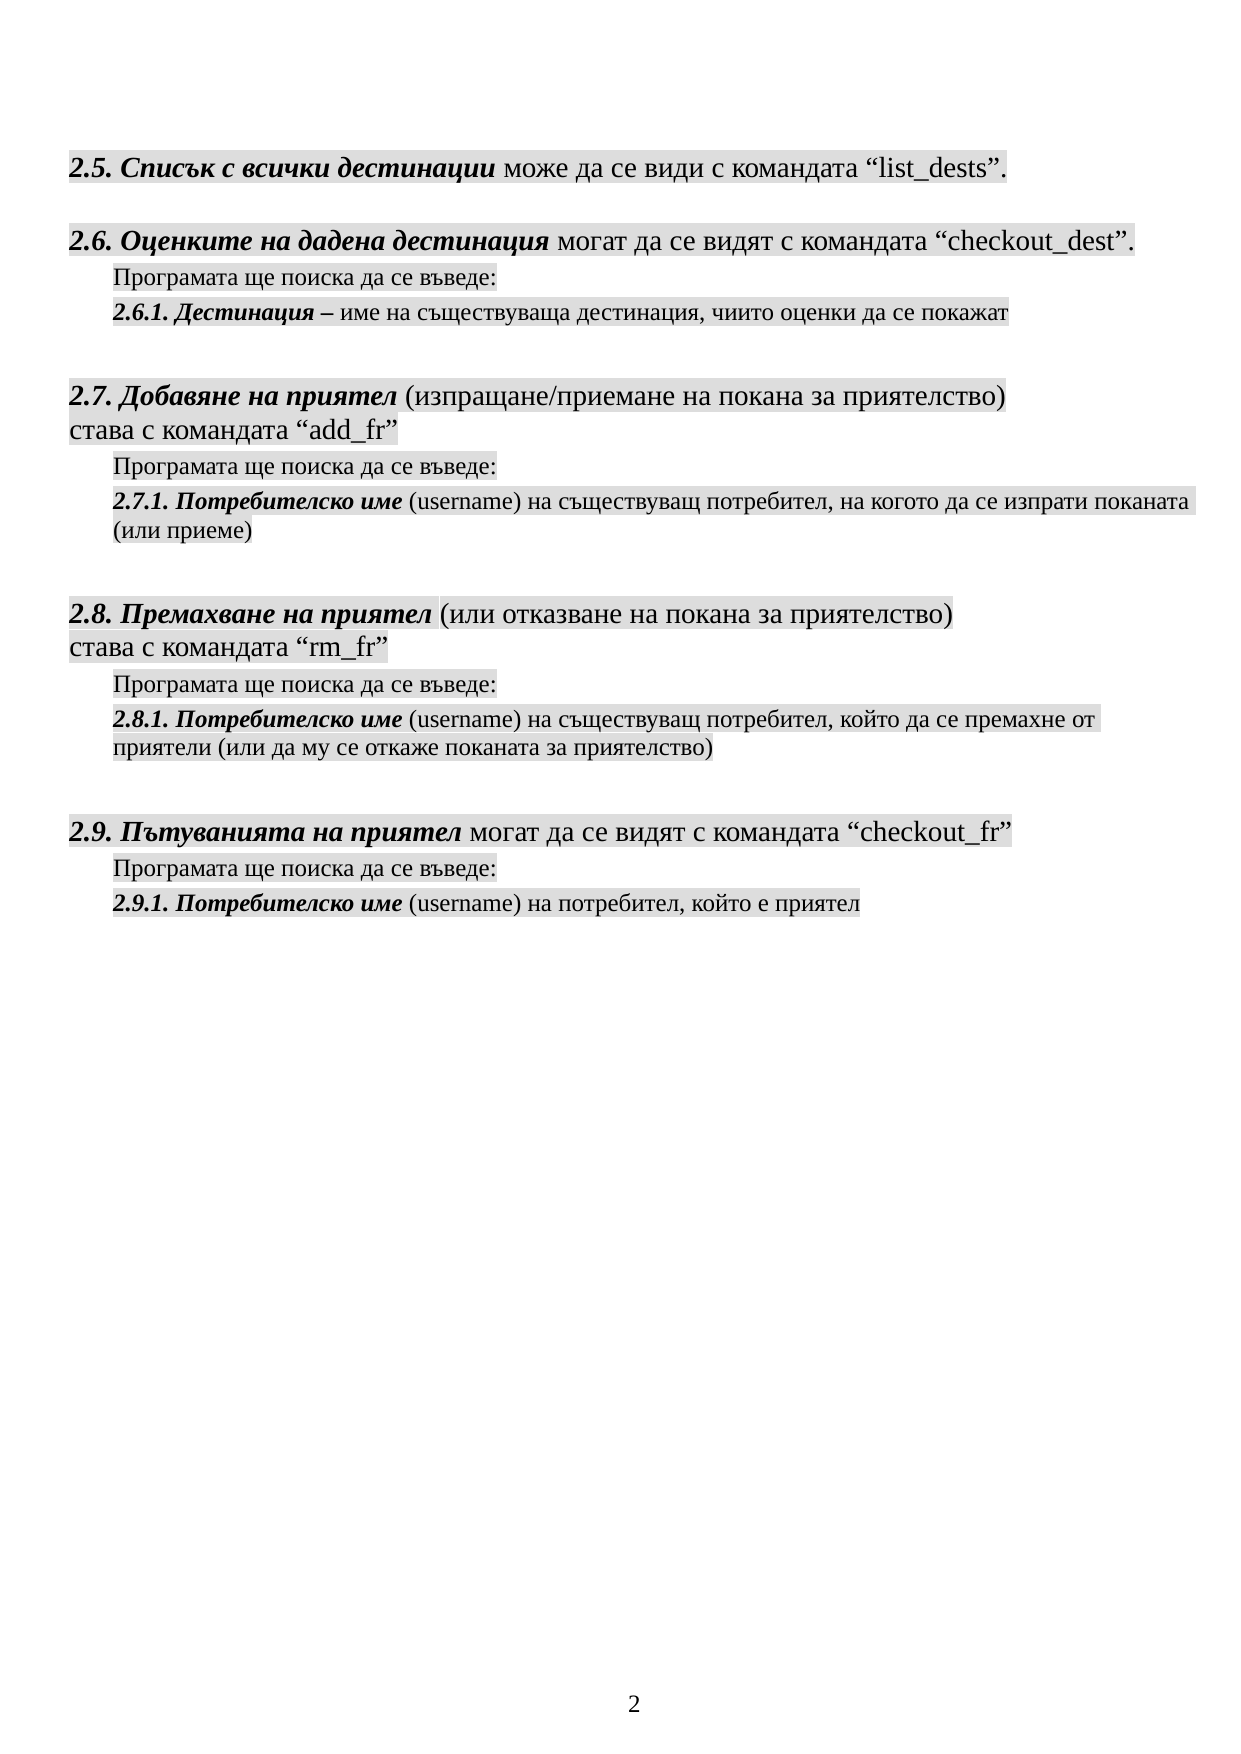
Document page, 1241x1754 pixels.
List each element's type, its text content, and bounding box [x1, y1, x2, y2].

text 2.9.1. Потребителско име (username) на потребител, който е приятел [113, 888, 1199, 917]
text Програмата ще поиска да се въведе: [113, 262, 1199, 291]
text 2.6.1. Дестинация – име на съществуваща дестинация, чиито оценки да се покажат [113, 297, 1199, 326]
text 2.7.1. Потребителско име (username) на съществуващ потребител, на когото да се изпрати поканата (или приеме) [113, 486, 1199, 543]
text 2.6. Оценките на дадена дестинация могат да се видят с командата “checkout_dest”. [69, 223, 1199, 256]
text 2.9. Пътуванията на приятел могат да се видят с командата “checkout_fr” [69, 814, 1199, 847]
text 2.5. Списък с всички дестинации може да се види с командата “list_dests”. [69, 150, 1199, 183]
text Програмата ще поиска да се въведе: [113, 853, 1199, 882]
text 2.8. Премахване на приятел (или отказване на покана за приятелство) става с командата “rm_fr” [69, 596, 1199, 663]
text Програмата ще поиска да се въведе: [113, 669, 1199, 698]
text 2.8.1. Потребителско име (username) на съществуващ потребител, който да се премахне от приятели (или да му се откаже поканата за приятелство) [113, 704, 1199, 761]
text 2.7. Добавяне на приятел (изпращане/приемане на покана за приятелство) става с командата “add_fr” [69, 378, 1199, 445]
text Програмата ще поиска да се въведе: [113, 451, 1199, 480]
